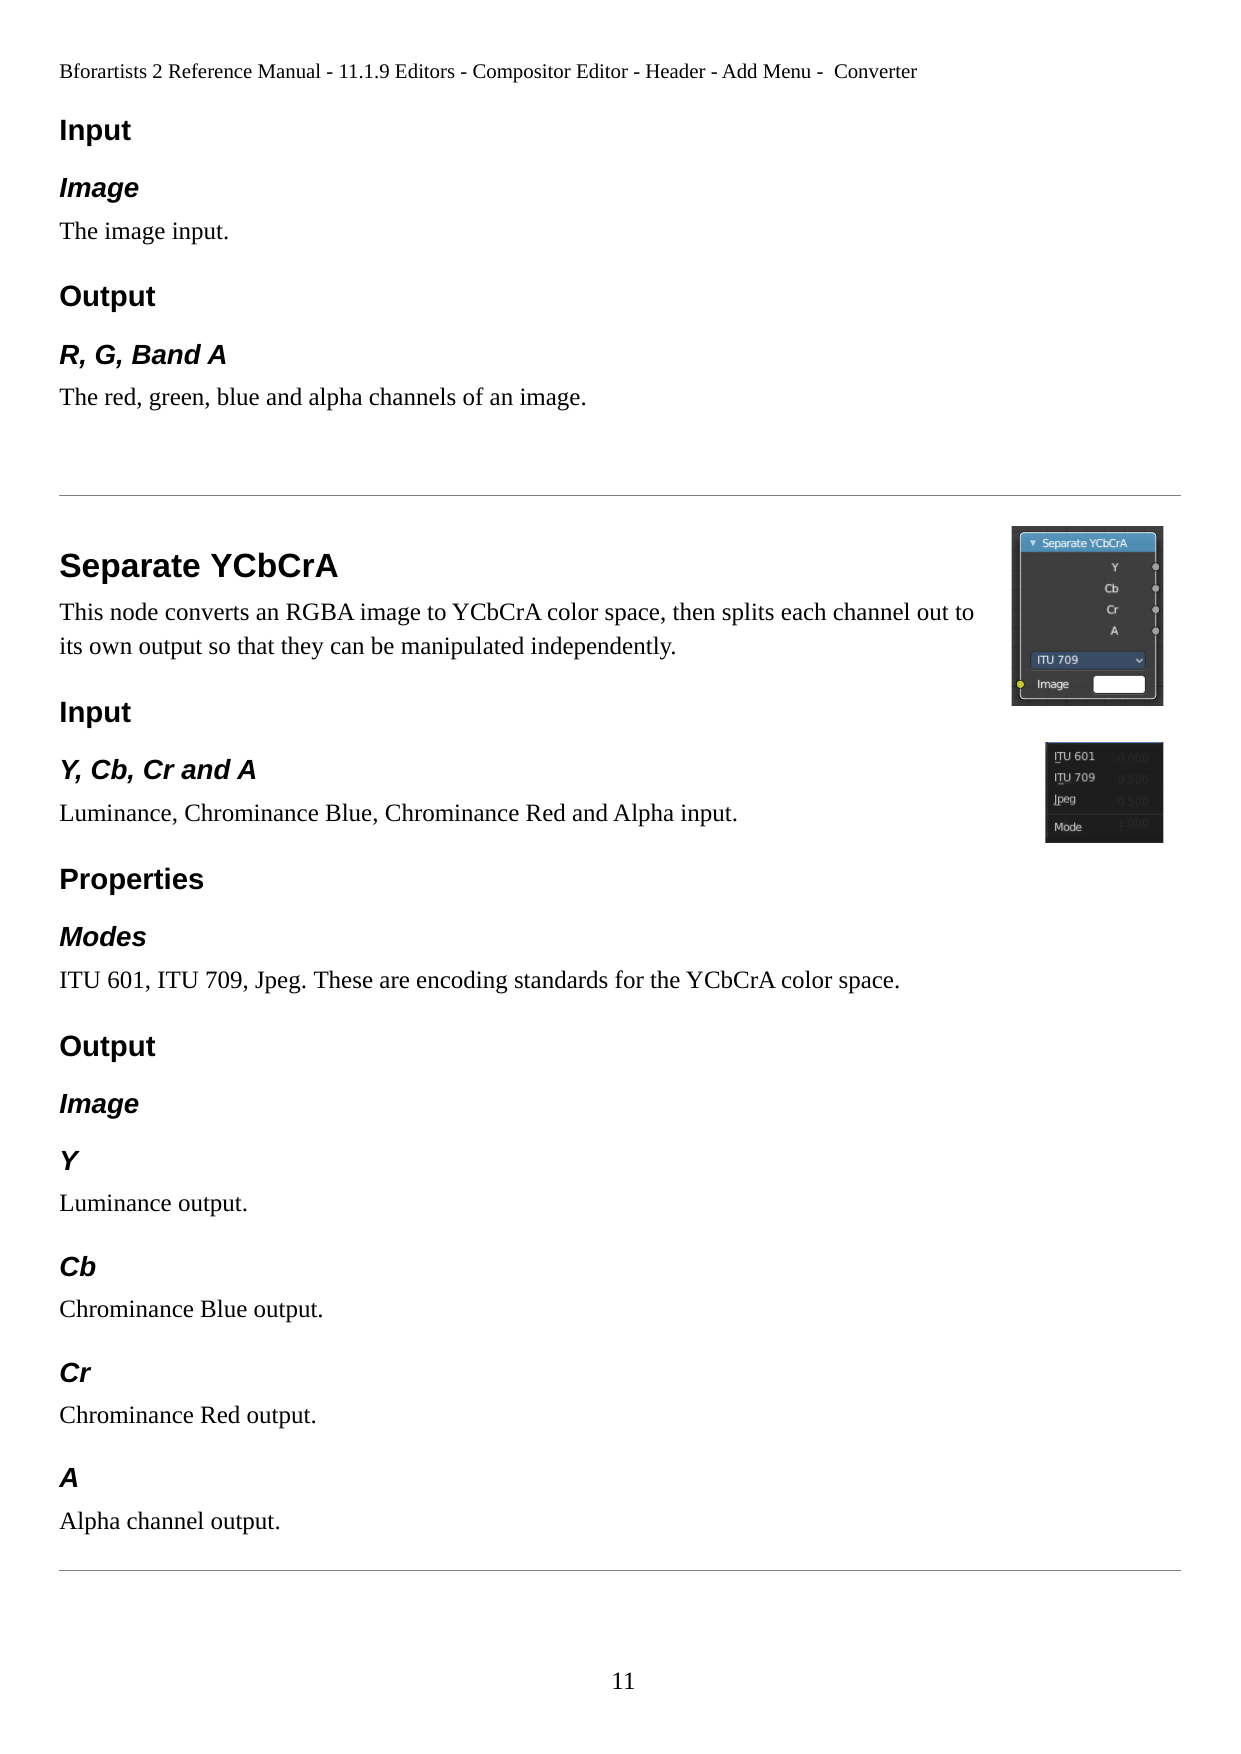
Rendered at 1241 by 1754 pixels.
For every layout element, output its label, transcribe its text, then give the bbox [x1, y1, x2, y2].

subtitle Modes [59, 920, 1181, 952]
text The red, green, blue and alpha channels of an image. [59, 382, 1181, 411]
subtitle [1164, 546, 1181, 584]
subtitle Image [59, 171, 1181, 203]
subtitle Properties [59, 862, 1181, 895]
picture [1045, 742, 1164, 843]
subtitle Cb [59, 1250, 1181, 1282]
subtitle [1164, 754, 1181, 786]
subtitle R, G, Band A [59, 338, 1181, 370]
subtitle Input [59, 113, 1181, 146]
subtitle Separate YCbCrA [59, 546, 1011, 584]
subtitle Y [59, 1144, 1181, 1176]
text Luminance, Chrominance Blue, Chrominance Red and Alpha input. [59, 798, 1045, 827]
subtitle Output [59, 1028, 1181, 1062]
text Chrominance Red output. [59, 1400, 1181, 1429]
subtitle Image [59, 1087, 1181, 1119]
subtitle Input [59, 695, 1181, 729]
subtitle Output [59, 279, 1181, 313]
text This node converts an RGBA image to YCbCrA color space, then splits each channel out to its own output so that they can be manipulated independently. [59, 597, 1011, 660]
text The image input. [59, 216, 1181, 244]
text Luminance output. [59, 1188, 1181, 1217]
text Alpha channel output. [59, 1506, 1181, 1535]
text ITU 601, ITU 709, Jpeg. These are encoding standards for the YCbCrA color space. [59, 965, 1181, 993]
text Chrominance Blue output. [59, 1294, 1181, 1323]
subtitle Y, Cb, Cr and A [59, 754, 1045, 786]
picture [1011, 526, 1164, 706]
subtitle Cr [59, 1356, 1181, 1388]
subtitle A [59, 1462, 1181, 1494]
